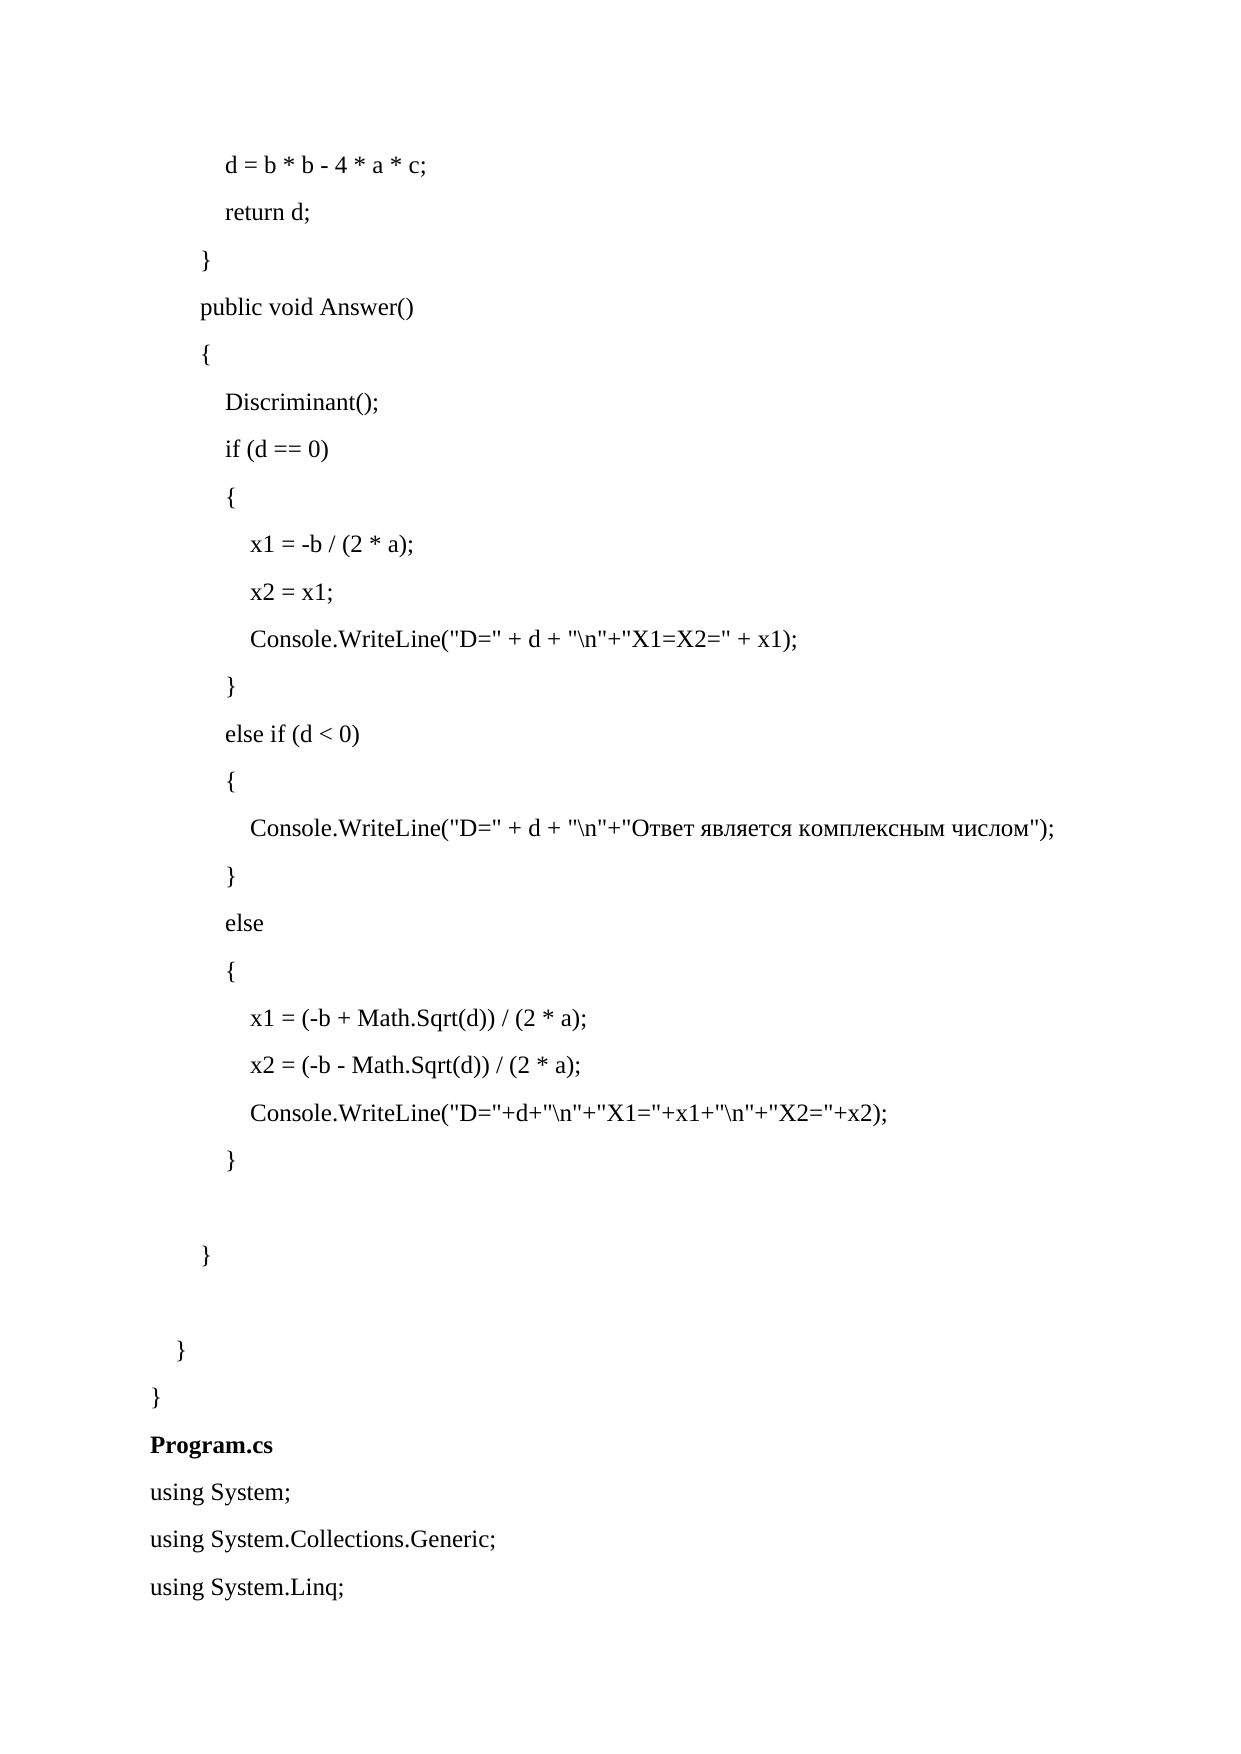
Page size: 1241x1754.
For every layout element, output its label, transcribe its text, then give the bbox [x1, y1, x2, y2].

text x2 = (-b - Math.Sqrt(d)) / (2 * a); [150, 1051, 1090, 1079]
text if (d == 0) [150, 434, 1090, 463]
text { [150, 339, 1090, 368]
text Console.WriteLine("D=" + d + "\n"+"Ответ является комплексным числом"); [150, 813, 1090, 842]
text Discriminant(); [150, 387, 1090, 416]
text { [150, 956, 1090, 984]
text using System.Collections.Generic; [150, 1524, 1090, 1553]
text { [150, 482, 1090, 511]
text } [150, 1145, 1090, 1174]
text using System; [150, 1477, 1090, 1506]
text x1 = -b / (2 * a); [150, 529, 1090, 558]
text } [150, 1240, 1090, 1269]
text public void Answer() [150, 292, 1090, 321]
text } [150, 1382, 1090, 1411]
text Console.WriteLine("D=" + d + "\n"+"X1=X2=" + x1); [150, 624, 1090, 653]
text Console.WriteLine("D="+d+"\n"+"X1="+x1+"\n"+"X2="+x2); [150, 1098, 1090, 1127]
text else [150, 908, 1090, 937]
text return d; [150, 197, 1090, 226]
text d = b * b - 4 * a * c; [150, 150, 1090, 179]
text else if (d < 0) [150, 719, 1090, 747]
text } [150, 671, 1090, 700]
text { [150, 766, 1090, 795]
text } [150, 861, 1090, 890]
text using System.Linq; [150, 1572, 1090, 1601]
text } [150, 1335, 1090, 1364]
text } [150, 245, 1090, 273]
text x1 = (-b + Math.Sqrt(d)) / (2 * a); [150, 1003, 1090, 1032]
text Program.cs [150, 1430, 1090, 1458]
text x2 = x1; [150, 577, 1090, 605]
